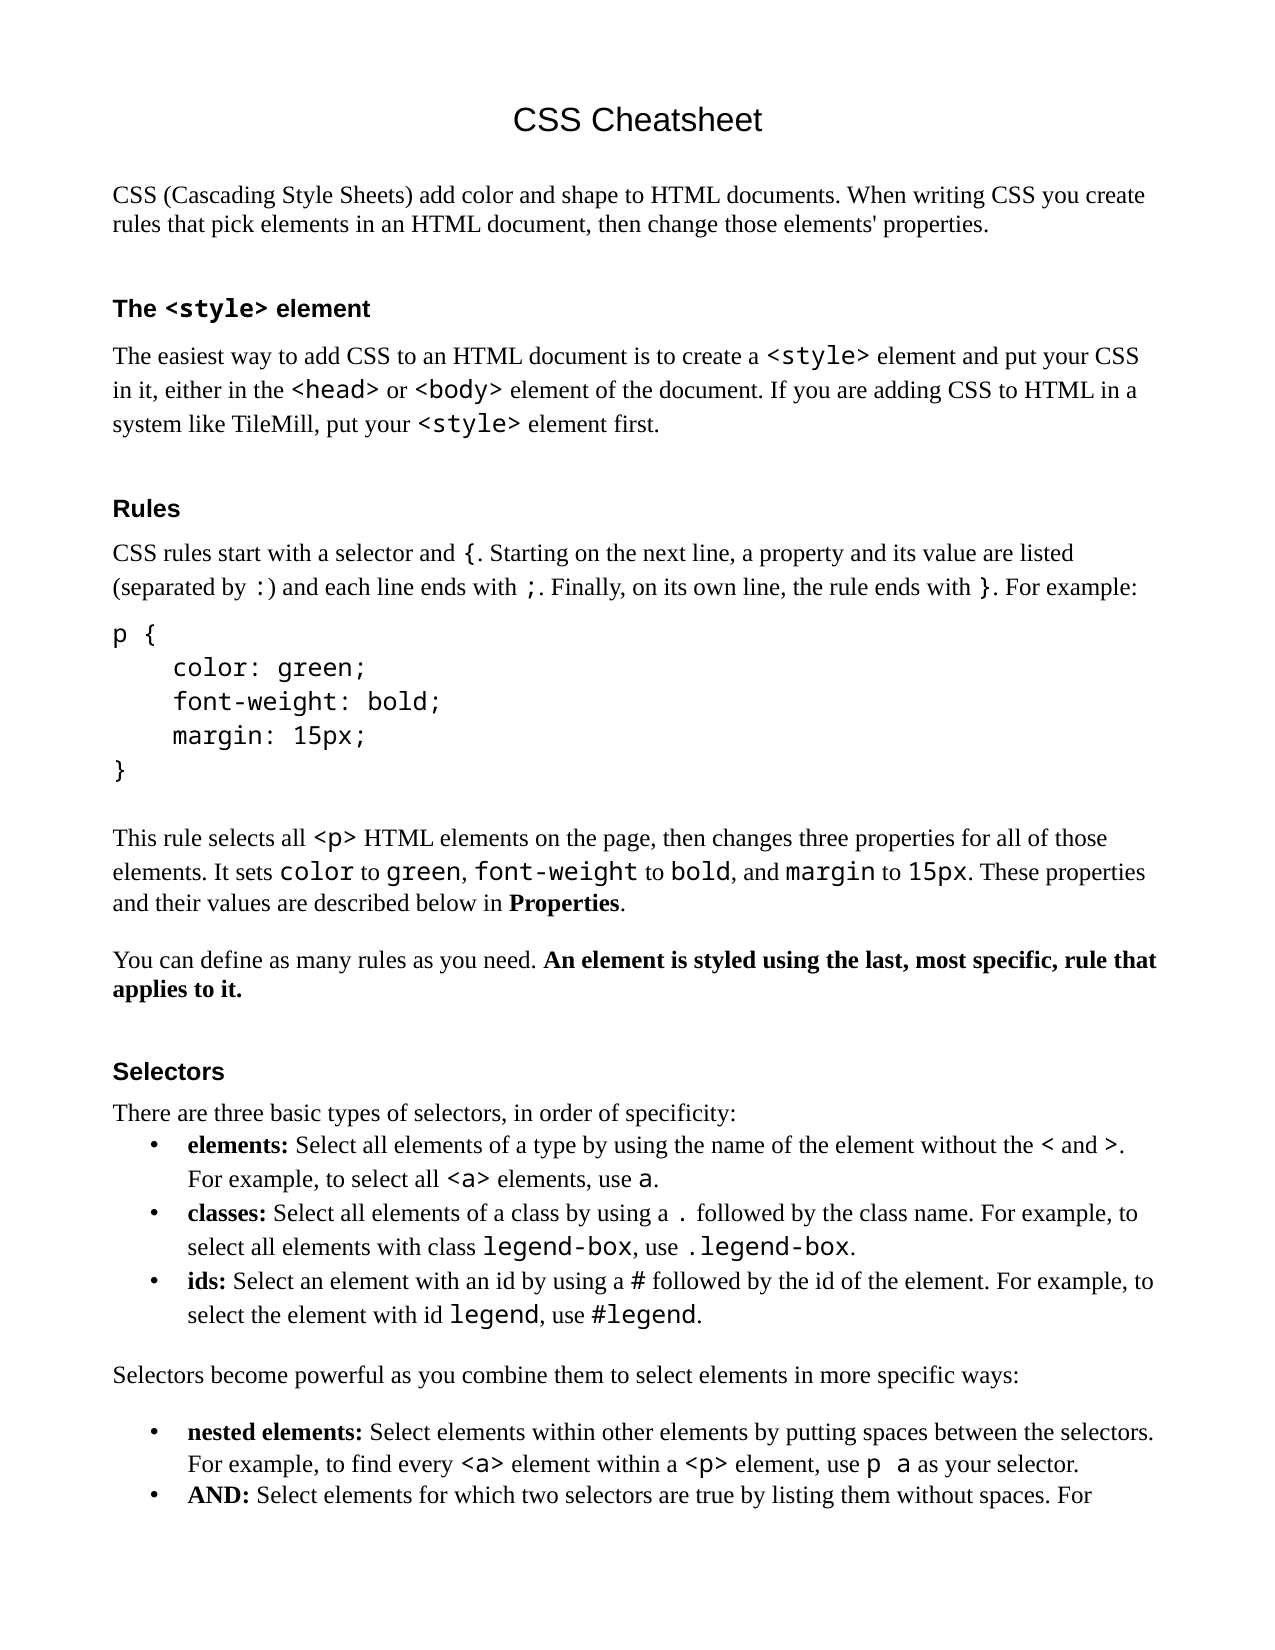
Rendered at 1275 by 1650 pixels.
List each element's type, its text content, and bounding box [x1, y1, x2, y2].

subtitle CSS Cheatsheet [112, 100, 1162, 139]
text You can define as many rules as you need. An element is styled using the last, most specific, rule that applies to it. [112, 946, 1162, 1003]
list ids: Select an element with an id by using a # followed by the id of the element. For example, to select the element with id legend, use #legend. [150, 1263, 1162, 1331]
subtitle Rules [112, 494, 1162, 522]
text This rule selects all <p> HTML elements on the page, then changes three properties for all of those elements. It sets color to green, font-weight to bold, and margin to 15px. These properties and their values are described below in Properties. [112, 820, 1162, 917]
list classes: Select all elements of a class by using a . followed by the class name. For example, to select all elements with class legend-box, use .legend-box. [150, 1195, 1162, 1263]
list AND: Select elements for which two selectors are true by listing them without spaces. For [150, 1480, 1162, 1509]
text font-weight: bold; [112, 684, 1162, 718]
text The easiest way to add CSS to an HTML document is to create a <style> element and put your CSS in it, either in the <head> or <body> element of the document. If you are adding CSS to HTML in a system like TileMill, put your <style> element first. [112, 338, 1162, 440]
text CSS (Cascading Style Sheets) add color and shape to HTML documents. When writing CSS you create rules that pick elements in an HTML document, then change those elements' properties. [112, 180, 1162, 237]
text There are three basic types of selectors, in order of specificity: [112, 1098, 1162, 1127]
subtitle Selectors [112, 1057, 1162, 1086]
list elements: Select all elements of a type by using the name of the element without the < and >. For example, to select all <a> elements, use a. [150, 1127, 1162, 1195]
text CSS rules start with a selector and {. Starting on the next line, a property and its value are listed (separated by :) and each line ends with ;. Finally, on its own line, the rule ends with }. For example: [112, 535, 1162, 603]
list nested elements: Select elements within other elements by putting spaces between the selectors. For example, to find every <a> element within a <p> element, use p a as your selector. [150, 1417, 1162, 1480]
subtitle The <style> element [112, 291, 1162, 325]
text Selectors become powerful as you combine them to select elements in more specific ways: [112, 1360, 1162, 1389]
text p { [112, 616, 1162, 649]
text margin: 15px; [112, 718, 1162, 752]
text } [112, 752, 1162, 786]
text color: green; [112, 649, 1162, 684]
